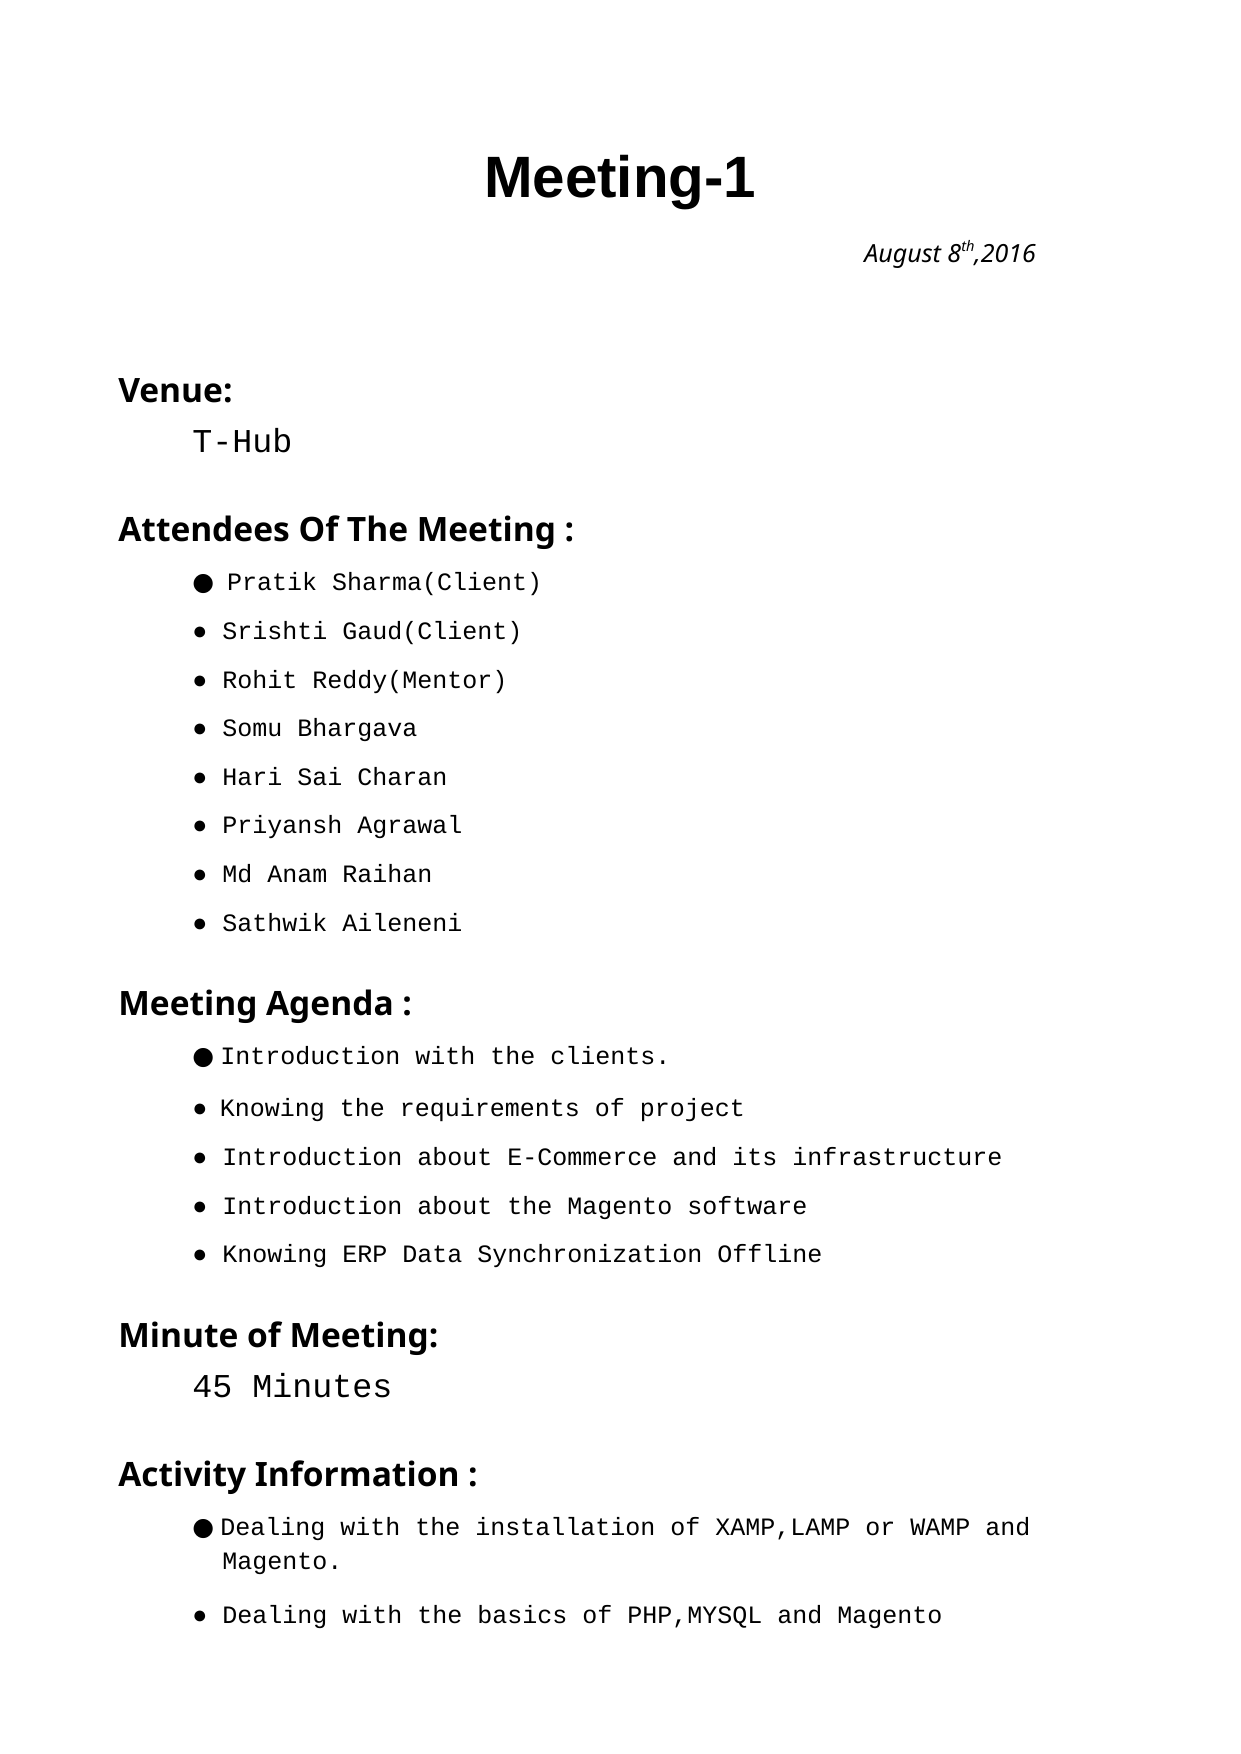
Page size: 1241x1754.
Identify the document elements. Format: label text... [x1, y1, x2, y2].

text ● Dealing with the installation of XAMP,LAMP or WAMP and Magento. [118, 1509, 1122, 1577]
text ● Introduction about the Magento software [118, 1193, 1122, 1222]
text ● Pratik Sharma(Client) [118, 563, 1122, 598]
subtitle Meeting Agenda : [118, 979, 1122, 1025]
text ● Introduction about E-Commerce and its infrastructure [118, 1145, 1122, 1173]
text T-Hub [118, 424, 1122, 462]
text ● Rohit Reddy(Mentor) [118, 667, 1122, 696]
subtitle Minute of Meeting: [118, 1311, 1122, 1357]
text ● Md Anam Raihan [118, 862, 1122, 890]
title Meeting-1 [118, 143, 1122, 210]
text ● Srishti Gaud(Client) [118, 619, 1122, 647]
text ● Knowing ERP Data Synchronization Offline [118, 1242, 1122, 1270]
subtitle Activity Information : [118, 1450, 1122, 1496]
text ● Dealing with the basics of PHP,MYSQL and Magento [118, 1597, 1122, 1631]
text 45 Minutes [118, 1370, 1122, 1407]
text ● Knowing the requirements of project [118, 1093, 1122, 1124]
text ● Introduction with the clients. [118, 1038, 1122, 1072]
subtitle Venue: [118, 366, 1122, 412]
text ● Hari Sai Charan [118, 764, 1122, 793]
text ● Sathwik Aileneni [118, 910, 1122, 938]
subtitle Attendees Of The Meeting : [118, 505, 1122, 551]
text ● Priyansh Agrawal [118, 813, 1122, 841]
text ● Somu Bhargava [118, 716, 1122, 744]
text August 8th,2016 [118, 235, 1122, 269]
